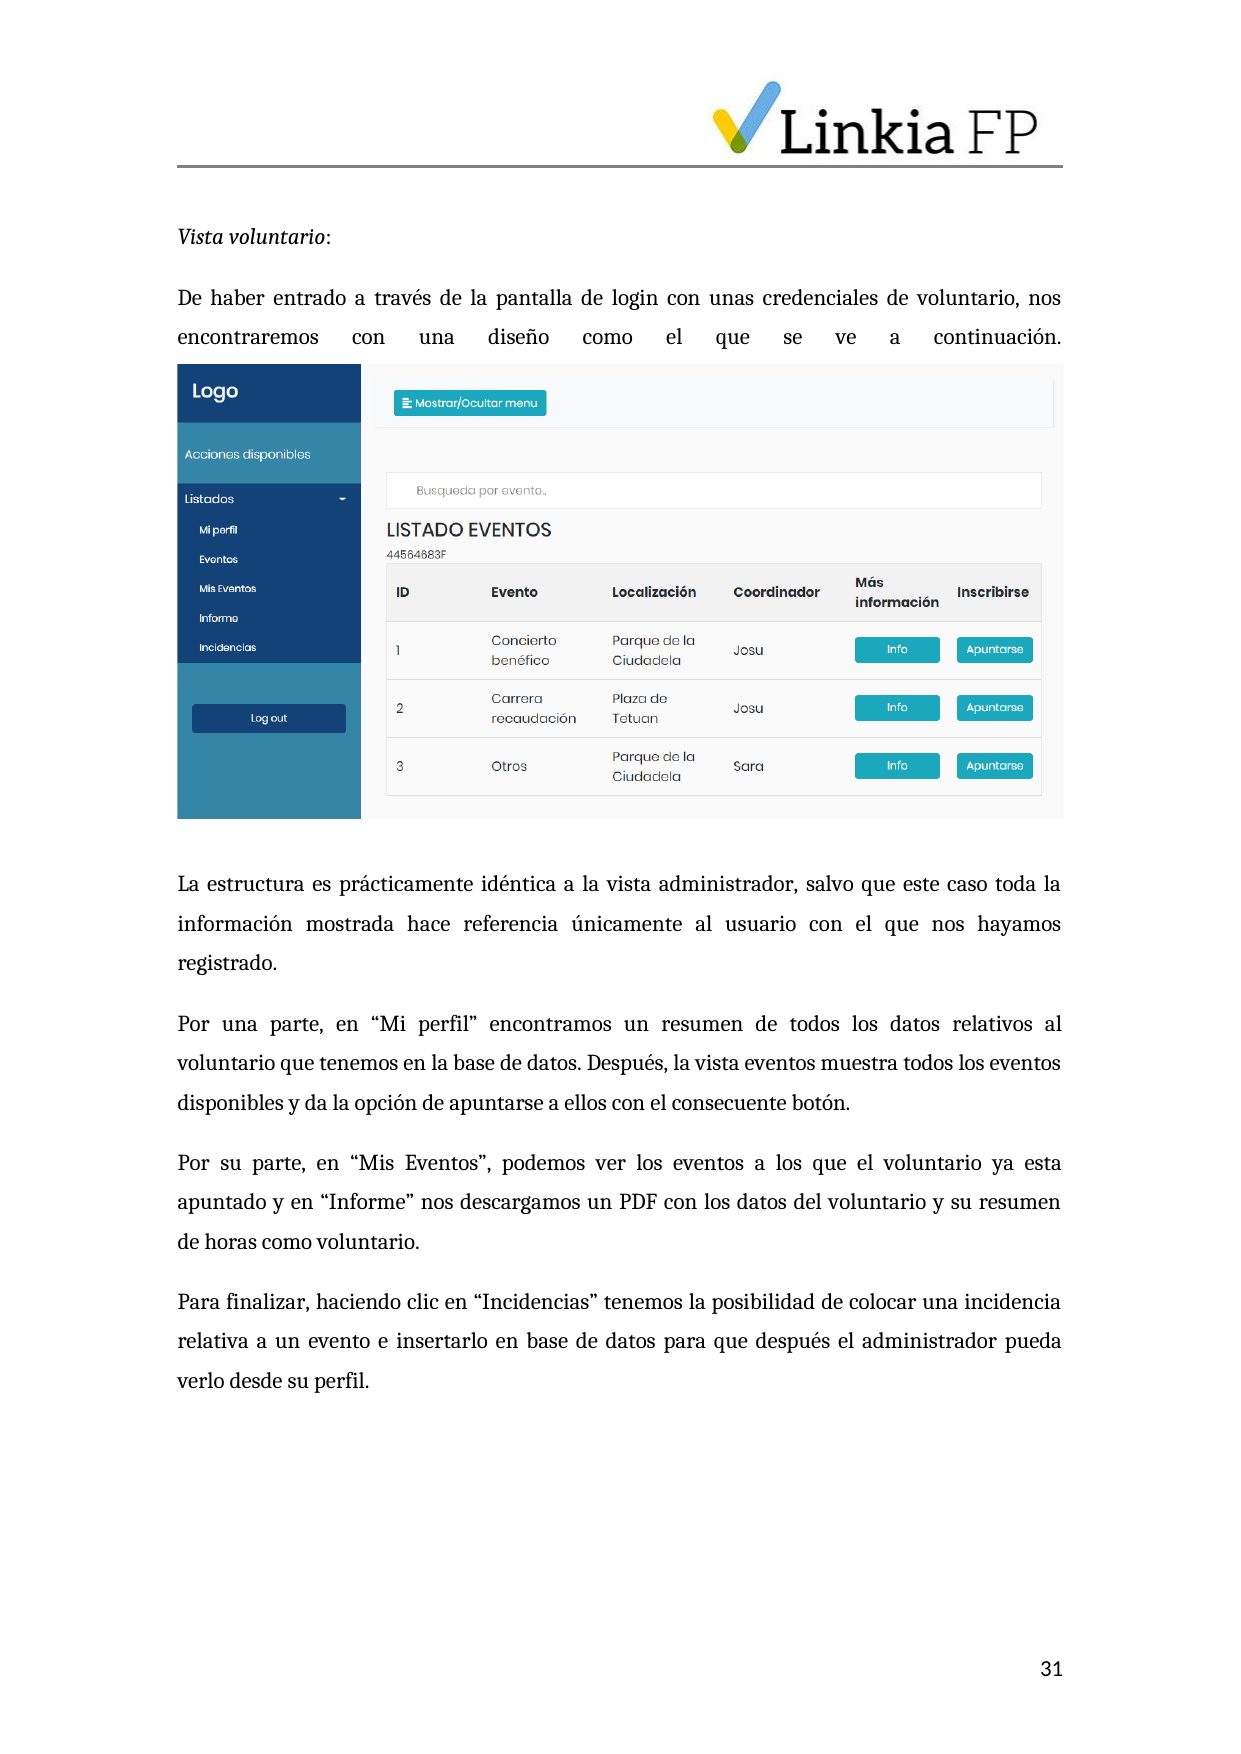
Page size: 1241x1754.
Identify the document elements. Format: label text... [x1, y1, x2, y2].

picture [177, 364, 1064, 819]
text La estructura es prácticamente idéntica a la vista administrador, salvo que este caso toda la información mostrada hace referencia únicamente al usuario con el que nos hayamos registrado. [177, 819, 1063, 976]
text Para finalizar, haciendo clic en “Incidencias” tenemos la posibilidad de colocar una incidencia relativa a un evento e insertarlo en base de datos para que después el administrador pueda verlo desde su perfil. [177, 1289, 1063, 1394]
text Vista voluntario: [177, 224, 1063, 251]
text De haber entrado a través de la pantalla de login con unas credenciales de voluntario, nos encontraremos con una diseño como el que se ve a continuación. [177, 284, 1063, 364]
text Por su parte, en “Mis Eventos”, podemos ver los eventos a los que el voluntario ya esta apuntado y en “Informe” nos descargamos un PDF con los datos del voluntario y su resumen de horas como voluntario. [177, 1149, 1063, 1255]
text Por una parte, en “Mi perfil” encontramos un resumen de todos los datos relativos al voluntario que tenemos en la base de datos. Después, la vista eventos muestra todos los eventos disponibles y da la opción de apuntarse a ellos con el consecuente botón. [177, 1010, 1063, 1116]
